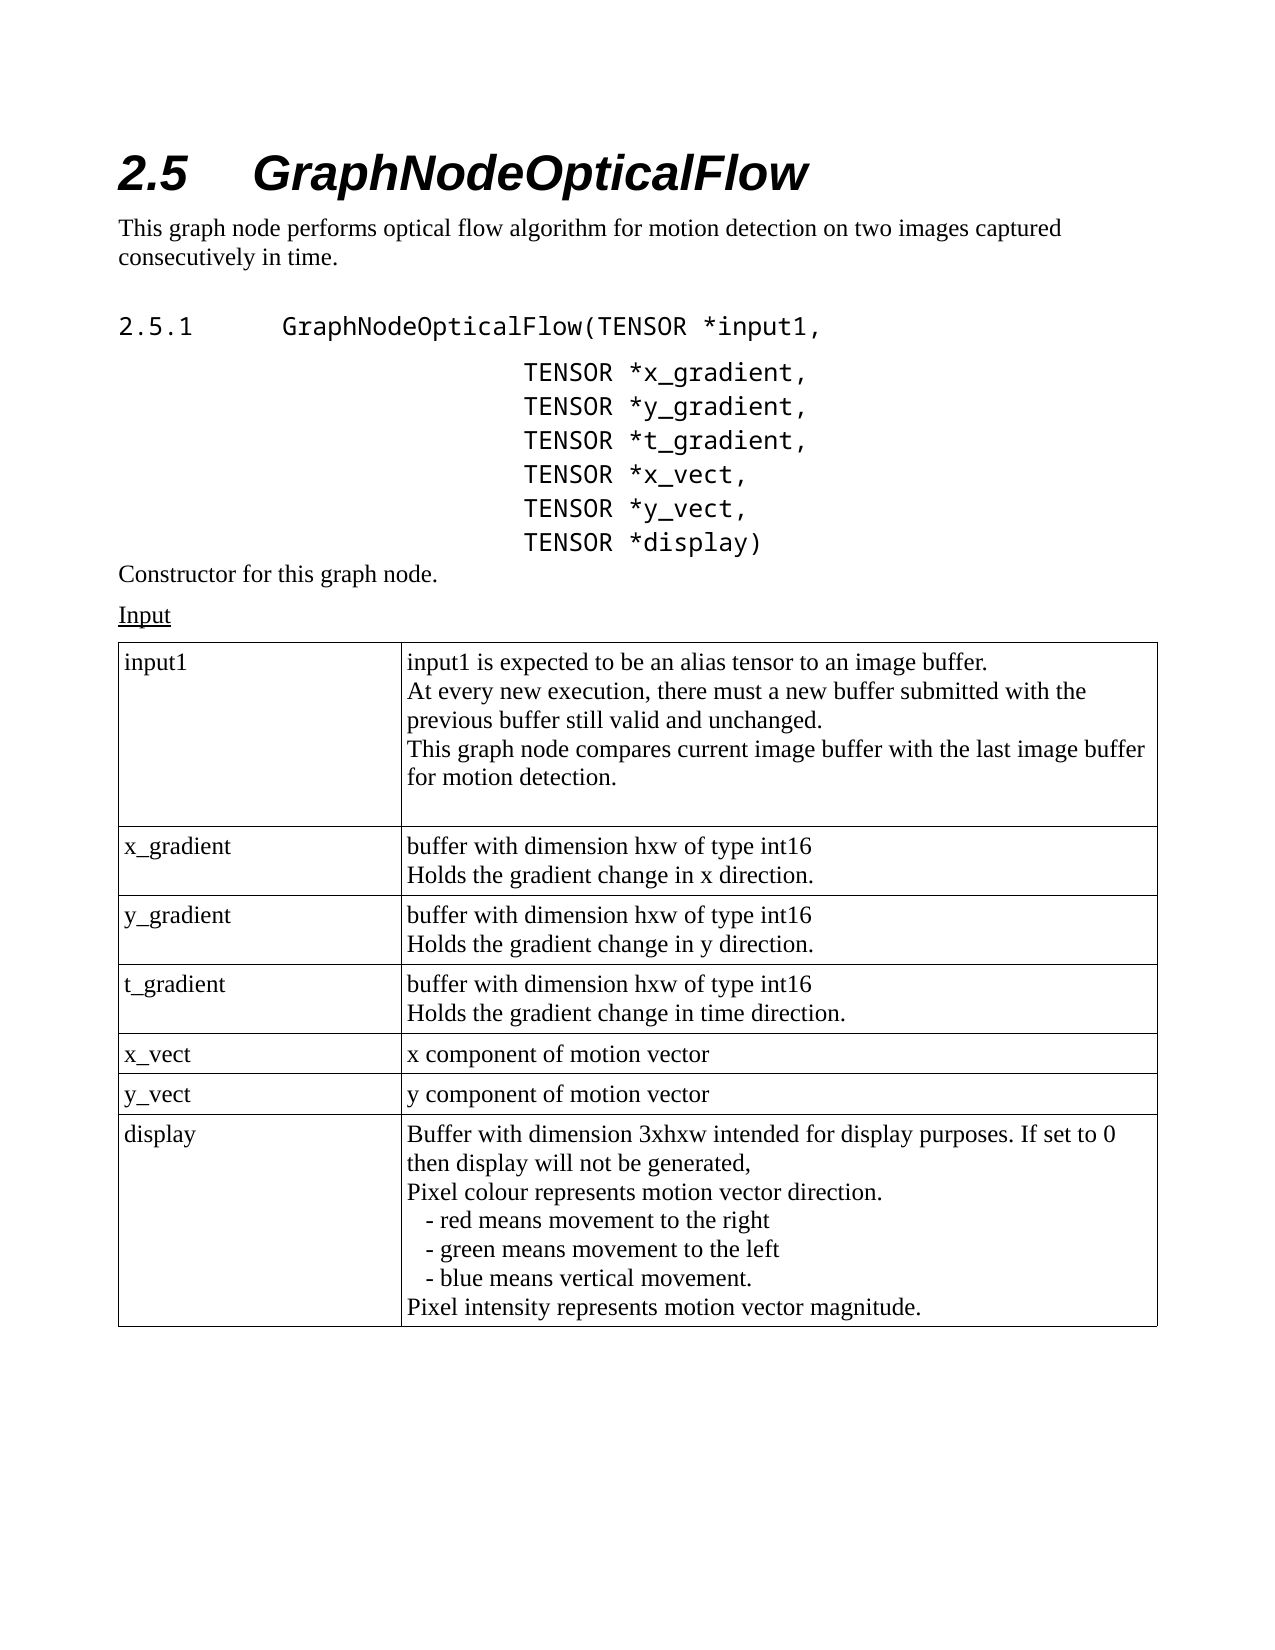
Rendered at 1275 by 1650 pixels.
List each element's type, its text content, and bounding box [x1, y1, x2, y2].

text This graph node performs optical flow algorithm for motion detection on two images captured consecutively in time. [118, 213, 1157, 271]
text TENSOR *x_gradient, [118, 355, 1157, 389]
table_cell x_vect [119, 1034, 401, 1073]
text Constructor for this graph node. [118, 559, 1157, 588]
table_cell Buffer with dimension 3xhxw intended for display purposes. If set to 0 then display will not be generated, Pixel colour represents motion vector direction. - red means movement to the right - green means movement to the left - blue means vertical movement. Pixel intensity represents motion vector magnitude. [402, 1115, 1157, 1326]
text TENSOR *x_vect, [118, 457, 1157, 491]
text Input [118, 600, 1157, 629]
text TENSOR *display) [118, 525, 1157, 559]
text TENSOR *y_gradient, [118, 389, 1157, 423]
table_cell t_gradient [119, 965, 401, 1033]
text TENSOR *t_gradient, [118, 423, 1157, 457]
subtitle GraphNodeOpticalFlow [118, 143, 1157, 201]
table_cell y component of motion vector [402, 1074, 1157, 1113]
table_cell buffer with dimension hxw of type int16 Holds the gradient change in y direction. [402, 896, 1157, 964]
table_cell y_vect [119, 1074, 401, 1113]
table_header input1 [119, 643, 401, 826]
table_cell y_gradient [119, 896, 401, 964]
table_cell buffer with dimension hxw of type int16 Holds the gradient change in x direction. [402, 827, 1157, 895]
table_cell x_gradient [119, 827, 401, 895]
table_cell buffer with dimension hxw of type int16 Holds the gradient change in time direction. [402, 965, 1157, 1033]
text TENSOR *y_vect, [118, 491, 1157, 525]
table_header input1 is expected to be an alias tensor to an image buffer. At every new execution, there must a new buffer submitted with the previous buffer still valid and unchanged. This graph node compares current image buffer with the last image buffer for motion detection. [402, 643, 1157, 826]
table_cell x component of motion vector [402, 1034, 1157, 1073]
subtitle GraphNodeOpticalFlow(TENSOR *input1, [118, 308, 1157, 342]
table_cell display [119, 1115, 401, 1326]
